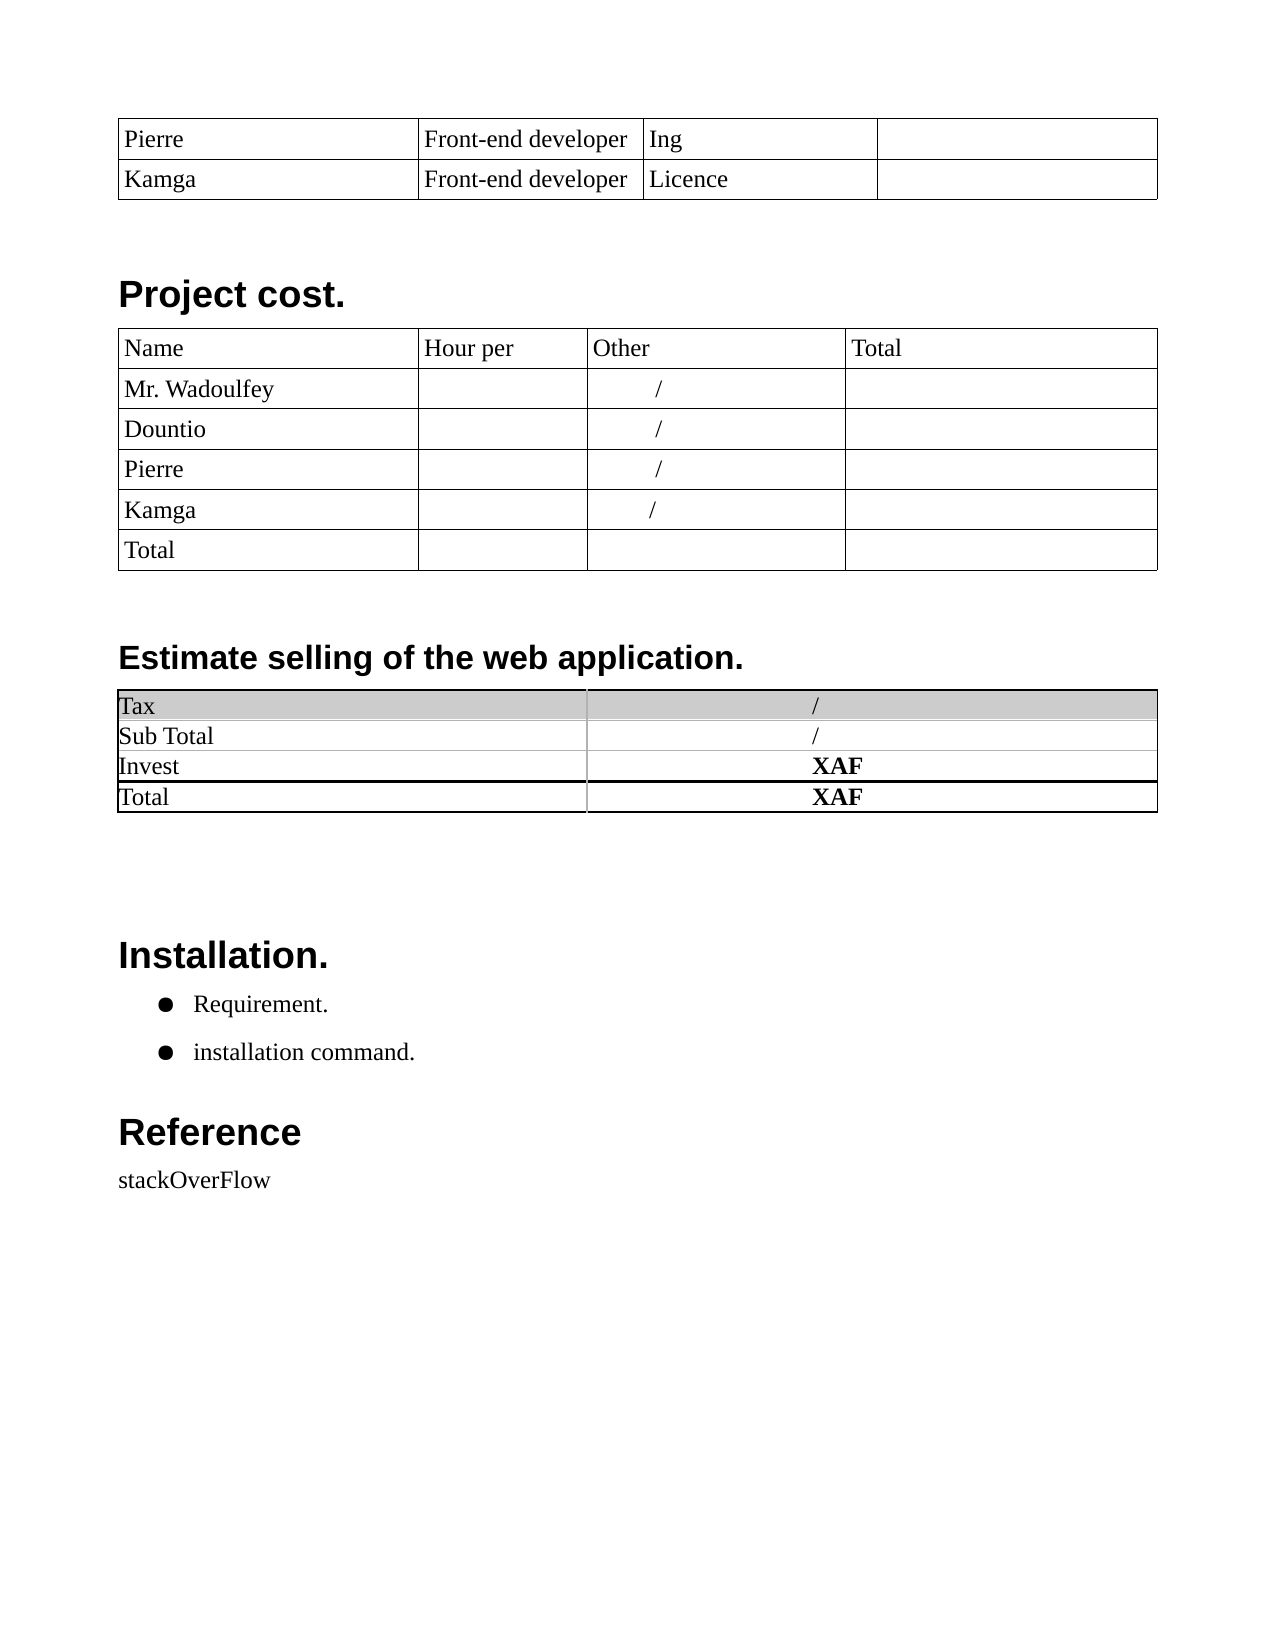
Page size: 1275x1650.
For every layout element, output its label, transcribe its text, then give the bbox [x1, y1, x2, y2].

table_header Other [588, 329, 845, 368]
table_cell [419, 530, 587, 569]
table_cell / [588, 369, 845, 408]
table_cell [419, 450, 587, 489]
table_cell XAF [588, 751, 1157, 780]
table_cell Licence [644, 160, 877, 199]
table_cell Total [119, 530, 418, 569]
table_cell Sub Total [119, 721, 586, 750]
table_header Total [846, 329, 1157, 368]
table_cell Total [119, 783, 586, 811]
table_cell [419, 369, 587, 408]
table_cell / [588, 490, 845, 529]
subtitle Installation. [118, 933, 1157, 977]
table_header Hour per [419, 329, 587, 368]
subtitle Estimate selling of the web application. [118, 638, 1157, 677]
table_cell [846, 409, 1157, 448]
table_cell Pierre [119, 119, 418, 158]
table_cell [878, 160, 1157, 199]
list Requirement. [156, 989, 1157, 1018]
table_cell [588, 530, 845, 569]
table_cell Front-end developer [419, 119, 643, 158]
table_cell Invest [119, 751, 586, 780]
table_cell [846, 369, 1157, 408]
table_cell / [588, 409, 845, 448]
subtitle Reference [118, 1109, 1157, 1153]
table_header Tax [119, 691, 586, 719]
table_cell / [588, 450, 845, 489]
table_cell Mr. Wadoulfey [119, 369, 418, 408]
table_cell [846, 490, 1157, 529]
subtitle Project cost. [118, 271, 1157, 315]
table_cell Pierre [119, 450, 418, 489]
table_cell Kamga [119, 490, 418, 529]
table_header / [588, 691, 1157, 719]
text stackOverFlow [118, 1165, 1157, 1194]
table_cell XAF [588, 783, 1157, 811]
table_cell [878, 119, 1157, 158]
table_cell Ing [644, 119, 877, 158]
table_cell Kamga [119, 160, 418, 199]
table_cell Dountio [119, 409, 418, 448]
table_cell Front-end developer [419, 160, 643, 199]
table_cell [846, 450, 1157, 489]
table_cell [419, 409, 587, 448]
table_cell [846, 530, 1157, 569]
list installation command. [156, 1037, 1157, 1065]
table_cell [419, 490, 587, 529]
table_cell / [588, 721, 1157, 750]
table_header Name [119, 329, 418, 368]
